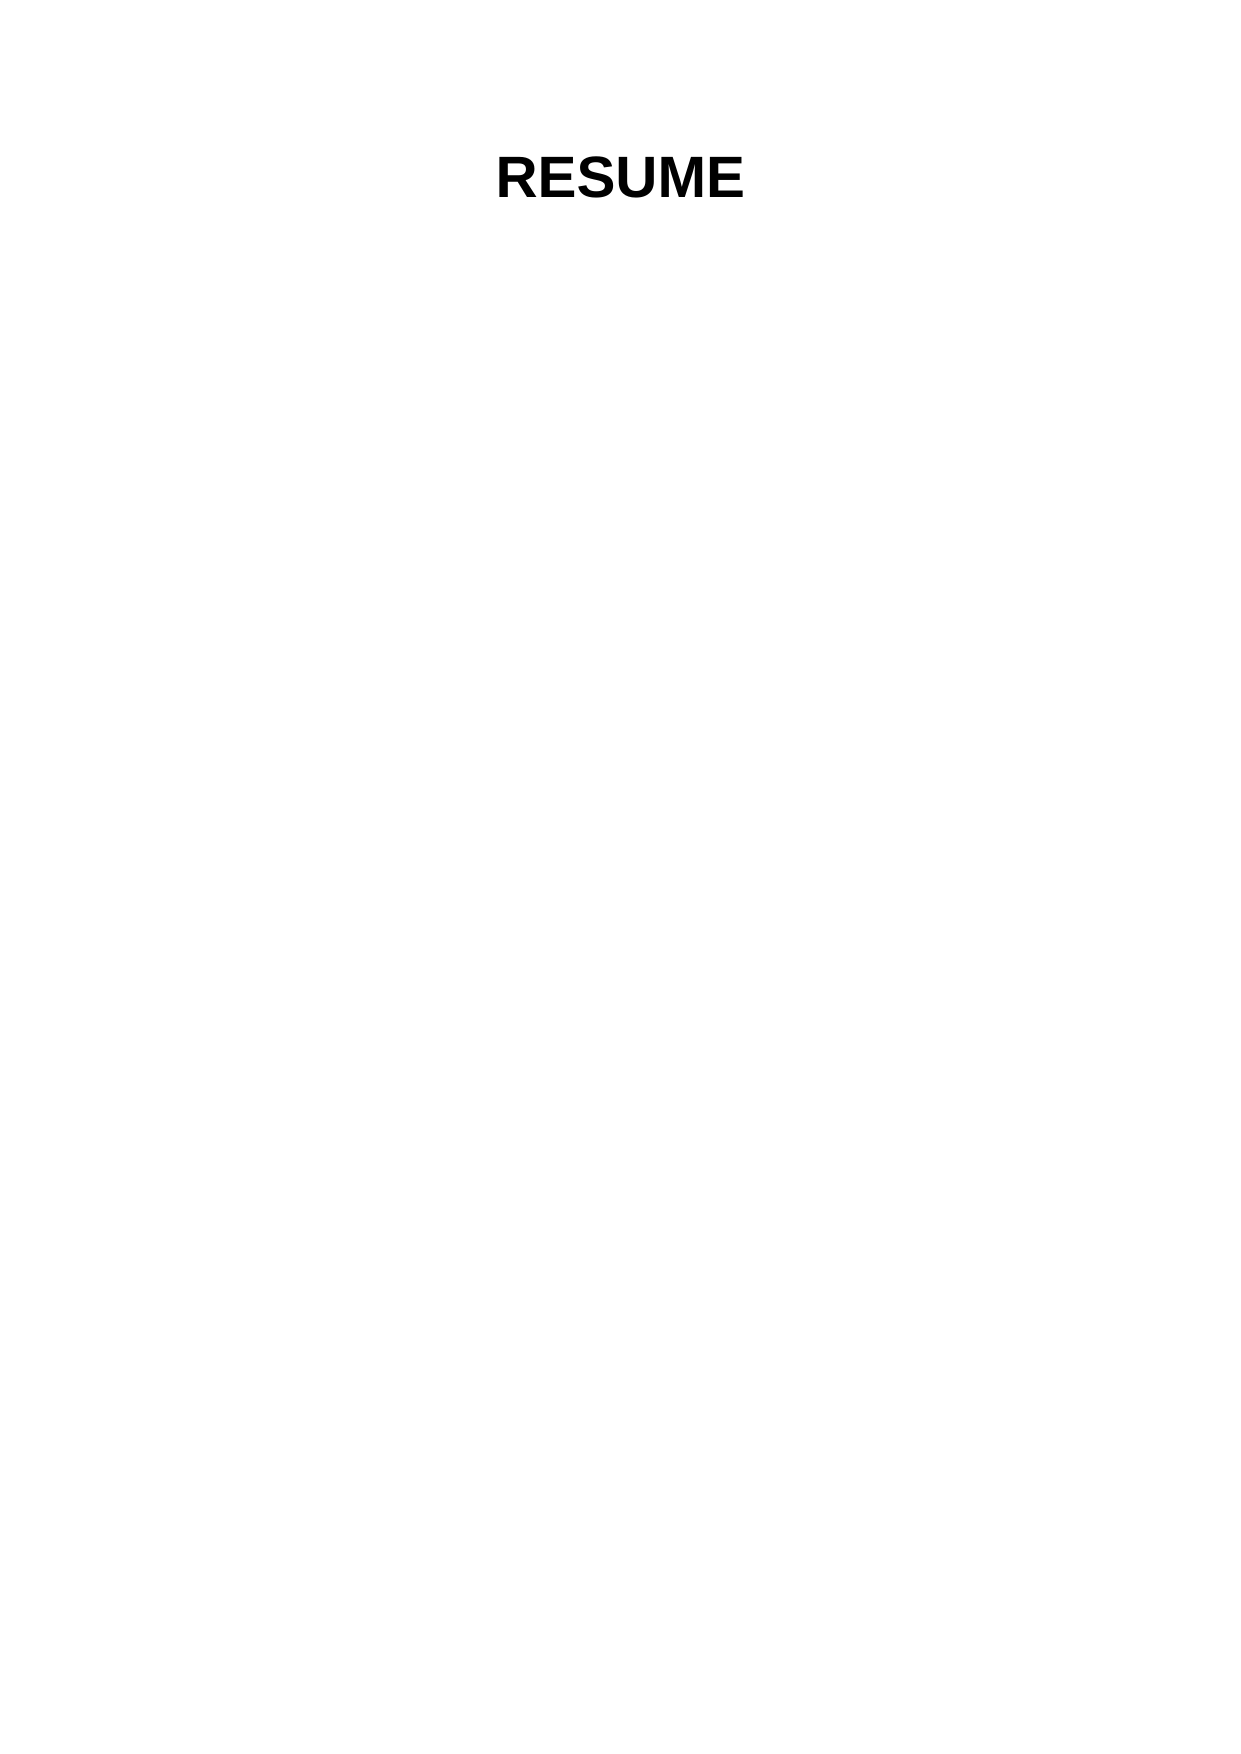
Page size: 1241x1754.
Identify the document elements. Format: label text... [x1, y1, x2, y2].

title RESUME [118, 143, 1122, 210]
